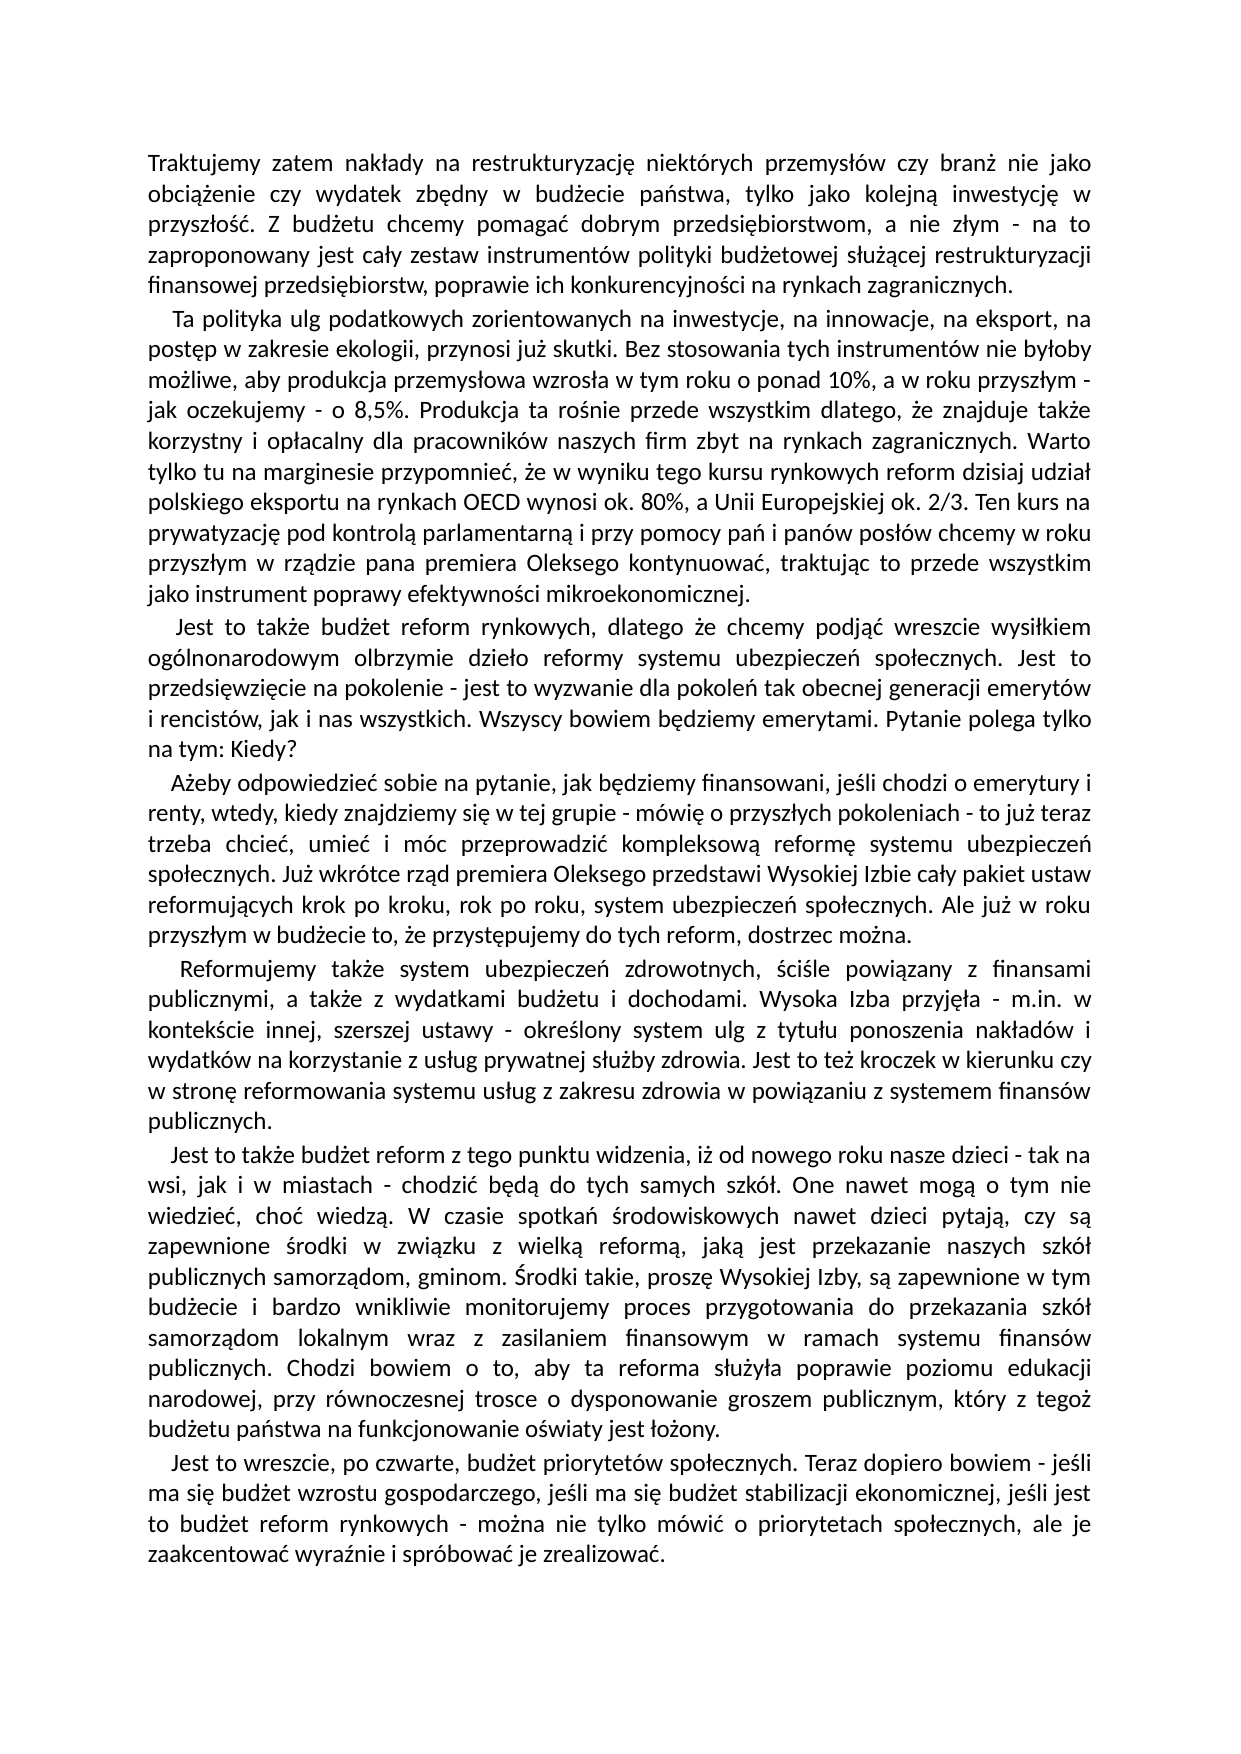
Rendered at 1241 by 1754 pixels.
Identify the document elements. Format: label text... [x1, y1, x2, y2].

text Reformujemy także system ubezpieczeń zdrowotnych, ściśle powiązany z finansami publicznymi, a także z wydatkami budżetu i dochodami. Wysoka Izba przyjęła - m.in. w kontekście innej, szerszej ustawy - określony system ulg z tytułu ponoszenia nakładów i wydatków na korzystanie z usług prywatnej służby zdrowia. Jest to też kroczek w kierunku czy w stronę reformowania systemu usług z zakresu zdrowia w powiązaniu z systemem finansów publicznych. [148, 953, 1093, 1136]
text Jest to także budżet reform rynkowych, dlatego że chcemy podjąć wreszcie wysiłkiem ogólnonarodowym olbrzymie dzieło reformy systemu ubezpieczeń społecznych. Jest to przedsięwzięcie na pokolenie - jest to wyzwanie dla pokoleń tak obecnej generacji emerytów i rencistów, jak i nas wszystkich. Wszyscy bowiem będziemy emerytami. Pytanie polega tylko na tym: Kiedy? [148, 611, 1093, 764]
text Jest to wreszcie, po czwarte, budżet priorytetów społecznych. Teraz dopiero bowiem - jeśli ma się budżet wzrostu gospodarczego, jeśli ma się budżet stabilizacji ekonomicznej, jeśli jest to budżet reform rynkowych - można nie tylko mówić o priorytetach społecznych, ale je zaakcentować wyraźnie i spróbować je zrealizować. [148, 1447, 1093, 1569]
text Ażeby odpowiedzieć sobie na pytanie, jak będziemy finansowani, jeśli chodzi o emerytury i renty, wtedy, kiedy znajdziemy się w tej grupie - mówię o przyszłych pokoleniach - to już teraz trzeba chcieć, umieć i móc przeprowadzić kompleksową reformę systemu ubezpieczeń społecznych. Już wkrótce rząd premiera Oleksego przedstawi Wysokiej Izbie cały pakiet ustaw reformujących krok po kroku, rok po roku, system ubezpieczeń społecznych. Ale już w roku przyszłym w budżecie to, że przystępujemy do tych reform, dostrzec można. [148, 767, 1093, 950]
text Ta polityka ulg podatkowych zorientowanych na inwestycje, na innowacje, na eksport, na postęp w zakresie ekologii, przynosi już skutki. Bez stosowania tych instrumentów nie byłoby możliwe, aby produkcja przemysłowa wzrosła w tym roku o ponad 10%, a w roku przyszłym - jak oczekujemy - o 8,5%. Produkcja ta rośnie przede wszystkim dlatego, że znajduje także korzystny i opłacalny dla pracowników naszych firm zbyt na rynkach zagranicznych. Warto tylko tu na marginesie przypomnieć, że w wyniku tego kursu rynkowych reform dzisiaj udział polskiego eksportu na rynkach OECD wynosi ok. 80%, a Unii Europejskiej ok. 2/3. Ten kurs na prywatyzację pod kontrolą parlamentarną i przy pomocy pań i panów posłów chcemy w roku przyszłym w rządzie pana premiera Oleksego kontynuować, traktując to przede wszystkim jako instrument poprawy efektywności mikroekonomicznej. [148, 303, 1093, 608]
text Jest to także budżet reform z tego punktu widzenia, iż od nowego roku nasze dzieci - tak na wsi, jak i w miastach - chodzić będą do tych samych szkół. One nawet mogą o tym nie wiedzieć, choć wiedzą. W czasie spotkań środowiskowych nawet dzieci pytają, czy są zapewnione środki w związku z wielką reformą, jaką jest przekazanie naszych szkół publicznych samorządom, gminom. Środki takie, proszę Wysokiej Izby, są zapewnione w tym budżecie i bardzo wnikliwie monitorujemy proces przygotowania do przekazania szkół samorządom lokalnym wraz z zasilaniem finansowym w ramach systemu finansów publicznych. Chodzi bowiem o to, aby ta reforma służyła poprawie poziomu edukacji narodowej, przy równoczesnej trosce o dysponowanie groszem publicznym, który z tegoż budżetu państwa na funkcjonowanie oświaty jest łożony. [148, 1139, 1093, 1444]
text Traktujemy zatem nakłady na restrukturyzację niektórych przemysłów czy branż nie jako obciążenie czy wydatek zbędny w budżecie państwa, tylko jako kolejną inwestycję w przyszłość. Z budżetu chcemy pomagać dobrym przedsiębiorstwom, a nie złym - na to zaproponowany jest cały zestaw instrumentów polityki budżetowej służącej restrukturyzacji finansowej przedsiębiorstw, poprawie ich konkurencyjności na rynkach zagranicznych. [148, 148, 1093, 300]
